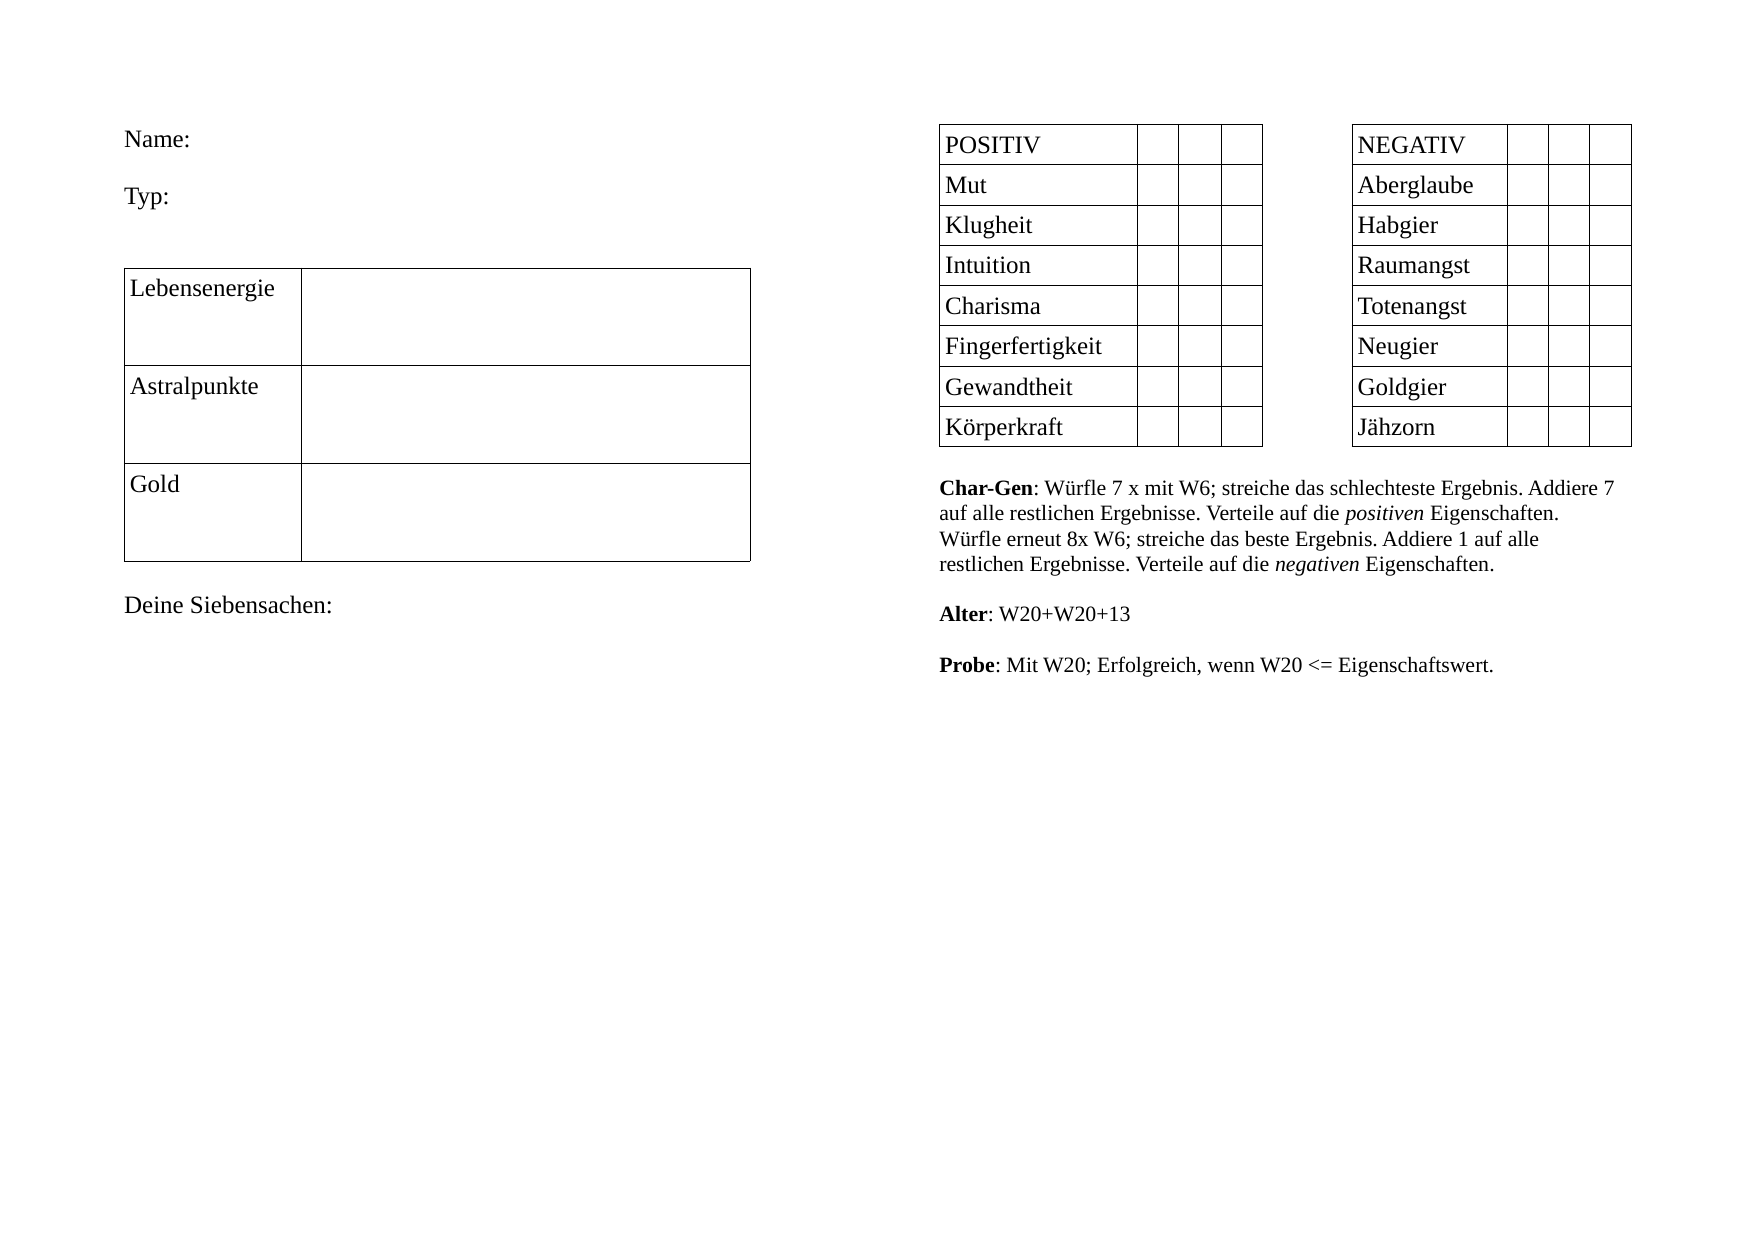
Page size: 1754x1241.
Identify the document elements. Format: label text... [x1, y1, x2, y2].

table_header Char-Gen: Würfle 7 x mit W6; streiche das schlechteste Ergebnis. Addiere 7 auf alle restlichen Ergebnisse. Verteile auf die positiven Eigenschaften. Würfle erneut 8x W6; streiche das beste Ergebnis. Addiere 1 auf alle restlichen Ergebnisse. Verteile auf die negativen Eigenschaften. Alter: W20+W20+13 Probe: Mit W20; Erfolgreich, wenn W20 <= Eigenschaftswert. [934, 118, 1636, 683]
table_cell Mut [940, 165, 1137, 204]
table_cell [1263, 164, 1352, 204]
table_cell Raumangst [1353, 246, 1507, 285]
table_cell [1263, 205, 1352, 245]
table_header [1179, 125, 1221, 164]
table_cell [1179, 165, 1221, 204]
table_cell [302, 464, 750, 561]
table_cell [1549, 246, 1589, 285]
table_cell [1549, 165, 1589, 204]
table_cell Jähzorn [1353, 407, 1507, 446]
table_header [1508, 125, 1548, 164]
table_cell [1549, 407, 1589, 446]
table_cell [1549, 206, 1589, 245]
table_cell Fingerfertigkeit [940, 326, 1137, 366]
table_cell Gewandtheit [940, 367, 1137, 406]
table_header [1590, 125, 1631, 164]
table_header [1222, 125, 1262, 164]
table_cell [1222, 407, 1262, 446]
table_cell Körperkraft [940, 407, 1137, 446]
table_cell [1508, 367, 1548, 406]
table_header Lebensenergie [125, 269, 301, 365]
table_cell [1179, 246, 1221, 285]
table_cell [1263, 366, 1352, 406]
table_header [1549, 125, 1589, 164]
table_cell [1179, 407, 1221, 446]
table_cell [1179, 326, 1221, 366]
table_cell [1179, 206, 1221, 245]
table_cell [1263, 245, 1352, 285]
table_header [1138, 125, 1178, 164]
table_cell [1590, 165, 1631, 204]
table_cell [1508, 246, 1548, 285]
table_cell [1590, 286, 1631, 325]
table_cell Goldgier [1353, 367, 1507, 406]
table_cell [1138, 206, 1178, 245]
table_cell Aberglaube [1353, 165, 1507, 204]
table_cell [1179, 367, 1221, 406]
table_cell [1549, 367, 1589, 406]
table_cell [1590, 246, 1631, 285]
table_cell [1222, 367, 1262, 406]
table_cell [1222, 286, 1262, 325]
table_cell [1508, 206, 1548, 245]
table_cell [302, 366, 750, 463]
table_cell [1138, 407, 1178, 446]
table_cell [1222, 165, 1262, 204]
table_cell [1263, 285, 1352, 325]
table_cell [118, 683, 750, 723]
table_header [302, 269, 750, 365]
table_cell Charisma [940, 286, 1137, 325]
table_cell [750, 683, 933, 723]
table_cell Klugheit [940, 206, 1137, 245]
table_cell [1508, 326, 1548, 366]
table_cell [1138, 165, 1178, 204]
table_cell [1263, 325, 1352, 366]
table_cell [1222, 326, 1262, 366]
table_cell [1263, 406, 1352, 446]
table_cell [1222, 206, 1262, 245]
table_cell [1508, 407, 1548, 446]
table_cell Astralpunkte [125, 366, 301, 463]
table_cell [1508, 165, 1548, 204]
table_cell [1138, 367, 1178, 406]
table_cell [1590, 326, 1631, 366]
table_cell [1138, 326, 1178, 366]
table_cell Neugier [1353, 326, 1507, 366]
table_cell Gold [125, 464, 301, 561]
table_cell [1549, 286, 1589, 325]
table_cell [1590, 407, 1631, 446]
table_header Name: Typ: Deine Siebensachen: [118, 118, 750, 683]
table_cell [1138, 286, 1178, 325]
table_cell Intuition [940, 246, 1137, 285]
table_header [750, 118, 933, 683]
table_cell [1222, 246, 1262, 285]
table_cell [1179, 286, 1221, 325]
table_cell [1508, 286, 1548, 325]
table_cell Habgier [1353, 206, 1507, 245]
table_cell [1549, 326, 1589, 366]
table_cell [1138, 246, 1178, 285]
table_header [1263, 124, 1352, 164]
table_header NEGATIV [1353, 125, 1507, 164]
table_cell [1590, 206, 1631, 245]
table_cell Totenangst [1353, 286, 1507, 325]
table_cell [934, 683, 1636, 723]
table_header POSITIV [940, 125, 1137, 164]
table_cell [1590, 367, 1631, 406]
